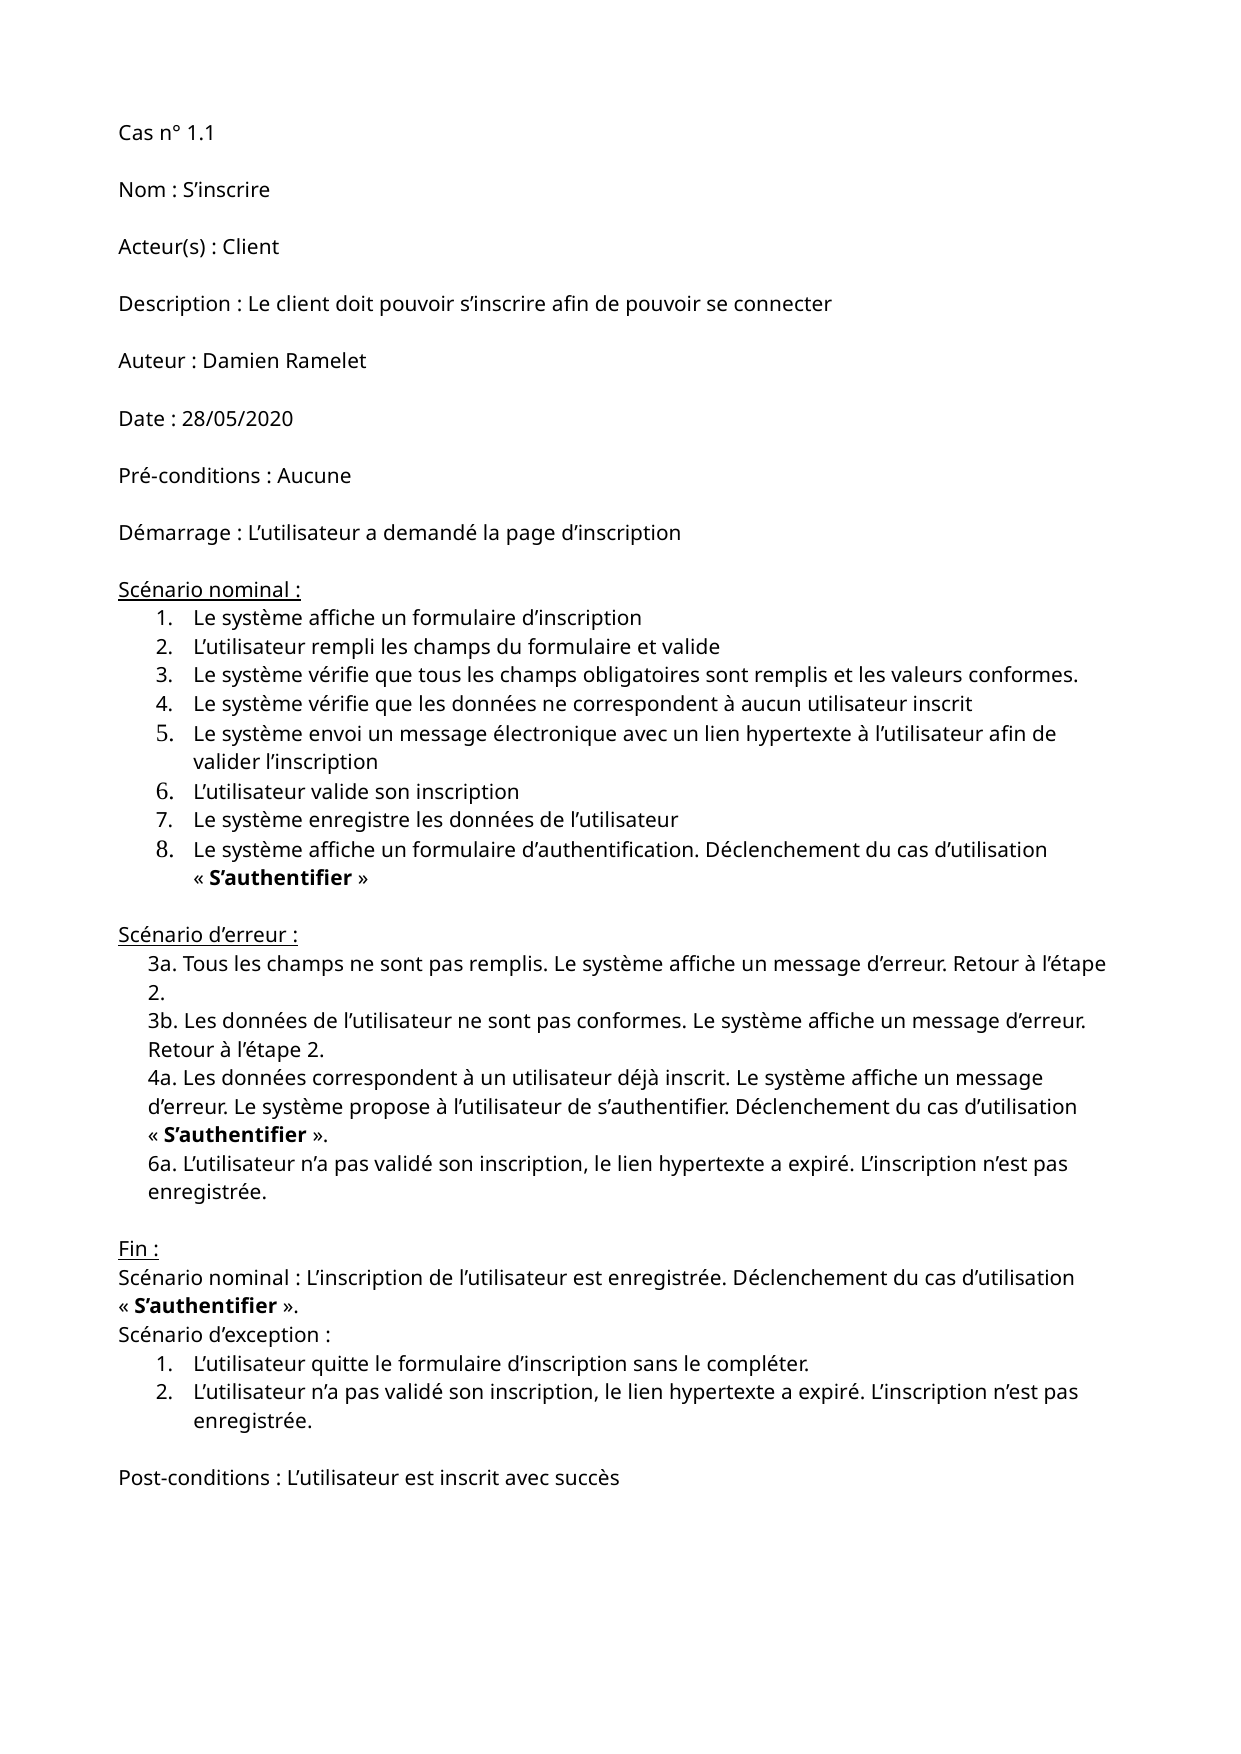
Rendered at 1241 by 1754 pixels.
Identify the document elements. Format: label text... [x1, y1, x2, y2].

text Fin : [118, 1234, 1122, 1263]
text 3b. Les données de l’utilisateur ne sont pas conformes. Le système affiche un message d’erreur. Retour à l’étape 2. [148, 1006, 1122, 1063]
list L’utilisateur n’a pas validé son inscription, le lien hypertexte a expiré. L’inscription n’est pas enregistrée. [156, 1377, 1122, 1434]
text Scénario nominal : L’inscription de l’utilisateur est enregistrée. Déclenchement du cas d’utilisation « S’authentifier ». [118, 1263, 1122, 1320]
text 3a. Tous les champs ne sont pas remplis. Le système affiche un message d’erreur. Retour à l’étape 2. [148, 949, 1122, 1006]
text Scénario d’exception : [118, 1320, 1122, 1348]
text Cas n° 1.1 [118, 118, 1122, 147]
text 4a. Les données correspondent à un utilisateur déjà inscrit. Le système affiche un message d’erreur. Le système propose à l’utilisateur de s’authentifier. Déclenchement du cas d’utilisation « S’authentifier ». [148, 1063, 1122, 1149]
text Acteur(s) : Client [118, 232, 1122, 261]
text Date : 28/05/2020 [118, 403, 1122, 432]
text Nom : S’inscrire [118, 175, 1122, 204]
text Post-conditions : L’utilisateur est inscrit avec succès [118, 1463, 1122, 1491]
list Le système affiche un formulaire d’authentification. Déclenchement du cas d’utilisation « S’authentifier » [156, 834, 1122, 892]
list Le système vérifie que les données ne correspondent à aucun utilisateur inscrit [156, 689, 1122, 717]
list Scénario nominal : [83, 575, 1122, 603]
list L’utilisateur valide son inscription [156, 776, 1122, 805]
text Démarrage : L’utilisateur a demandé la page d’inscription [118, 518, 1122, 546]
list Le système envoi un message électronique avec un lien hypertexte à l’utilisateur afin de valider l’inscription [156, 717, 1122, 776]
list Le système vérifie que tous les champs obligatoires sont remplis et les valeurs conformes. [156, 660, 1122, 689]
text Scénario d’erreur : [118, 920, 1122, 949]
text Auteur : Damien Ramelet [118, 346, 1122, 375]
list Le système affiche un formulaire d’inscription [156, 603, 1122, 632]
list L’utilisateur rempli les champs du formulaire et valide [156, 632, 1122, 660]
text 6a. L’utilisateur n’a pas validé son inscription, le lien hypertexte a expiré. L’inscription n’est pas enregistrée. [148, 1149, 1122, 1206]
list Le système enregistre les données de l’utilisateur [156, 805, 1122, 834]
text Description : Le client doit pouvoir s’inscrire afin de pouvoir se connecter [118, 289, 1122, 318]
text Pré-conditions : Aucune [118, 461, 1122, 489]
list L’utilisateur quitte le formulaire d’inscription sans le compléter. [156, 1348, 1122, 1377]
